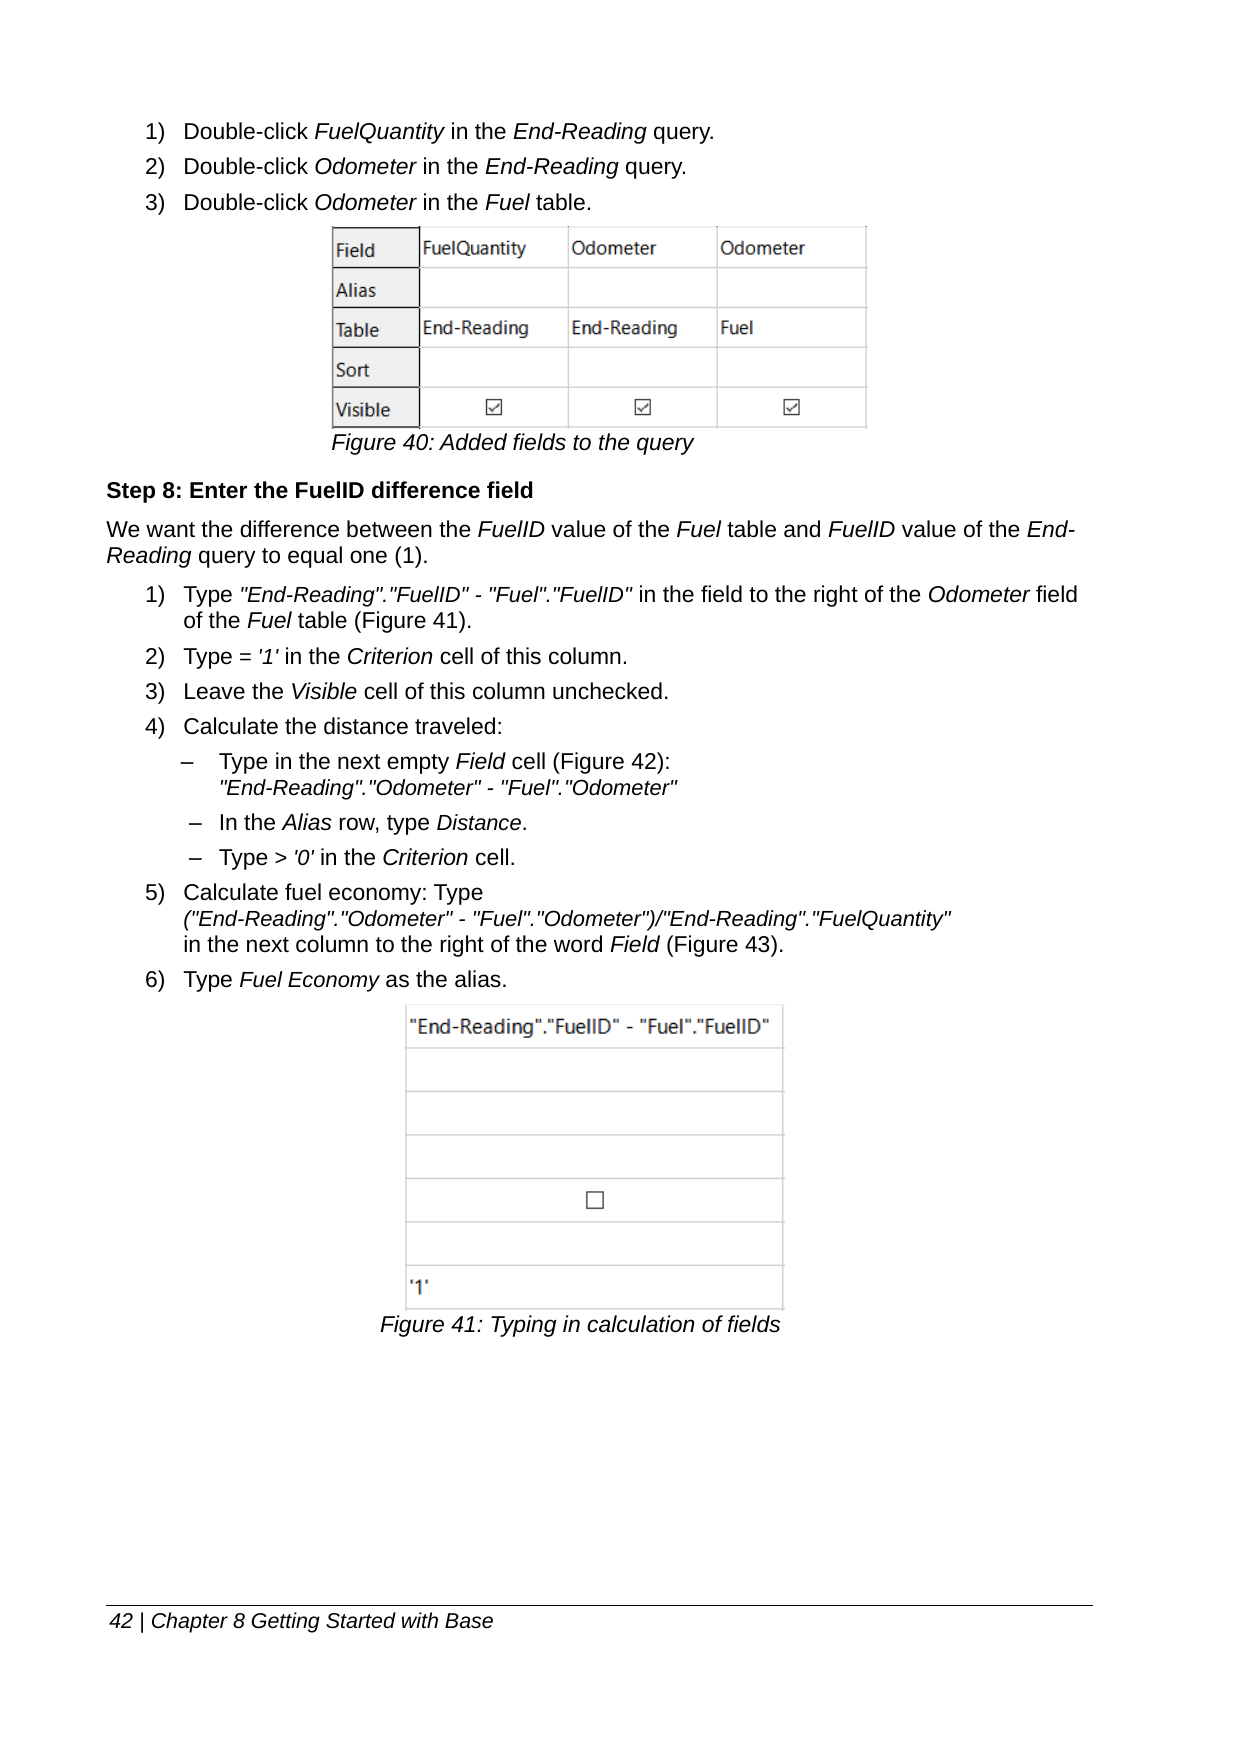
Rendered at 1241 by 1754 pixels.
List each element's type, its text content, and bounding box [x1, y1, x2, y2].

list Double-click Odometer in the Fuel table. [165, 188, 1093, 215]
list Double-click FuelQuantity in the End-Reading query. [165, 118, 1093, 144]
text We want the difference between the FuelID value of the Fuel table and FuelID value of the End-Reading query to equal one (1). [106, 516, 1093, 568]
list Double-click Odometer in the End-Reading query. [165, 153, 1093, 180]
list Calculate fuel economy: Type ("End-Reading"."Odometer" - "Fuel"."Odometer")/"End-Reading"."FuelQuantity" in the next column to the right of the word Field (Figure 43). [165, 879, 1093, 957]
list Type > '0' in the Criterion cell. [189, 844, 1093, 870]
list Leave the Visible cell of this column unchecked. [165, 678, 1093, 704]
text Figure 41: Typing in calculation of fields [380, 1004, 819, 1337]
list Calculate the distance traveled: [165, 713, 1093, 739]
list Type = '1' in the Criterion cell of this column. [165, 643, 1093, 669]
text Figure 40: Added fields to the query [331, 429, 868, 455]
list Type "End-Reading"."FuelID" - "Fuel"."FuelID" in the field to the right of the Odometer field of the Fuel table (Figure 41). [165, 581, 1093, 634]
picture [405, 1004, 785, 1311]
text Step 8: Enter the FuelID difference field [106, 477, 1093, 503]
list Type in the next empty Field cell (Figure 42): "End-Reading"."Odometer" - "Fuel"."Odometer" [181, 748, 1093, 800]
picture [331, 226, 868, 429]
list Type Fuel Economy as the alias. [165, 966, 1093, 992]
list In the Alias row, type Distance. [189, 809, 1093, 835]
